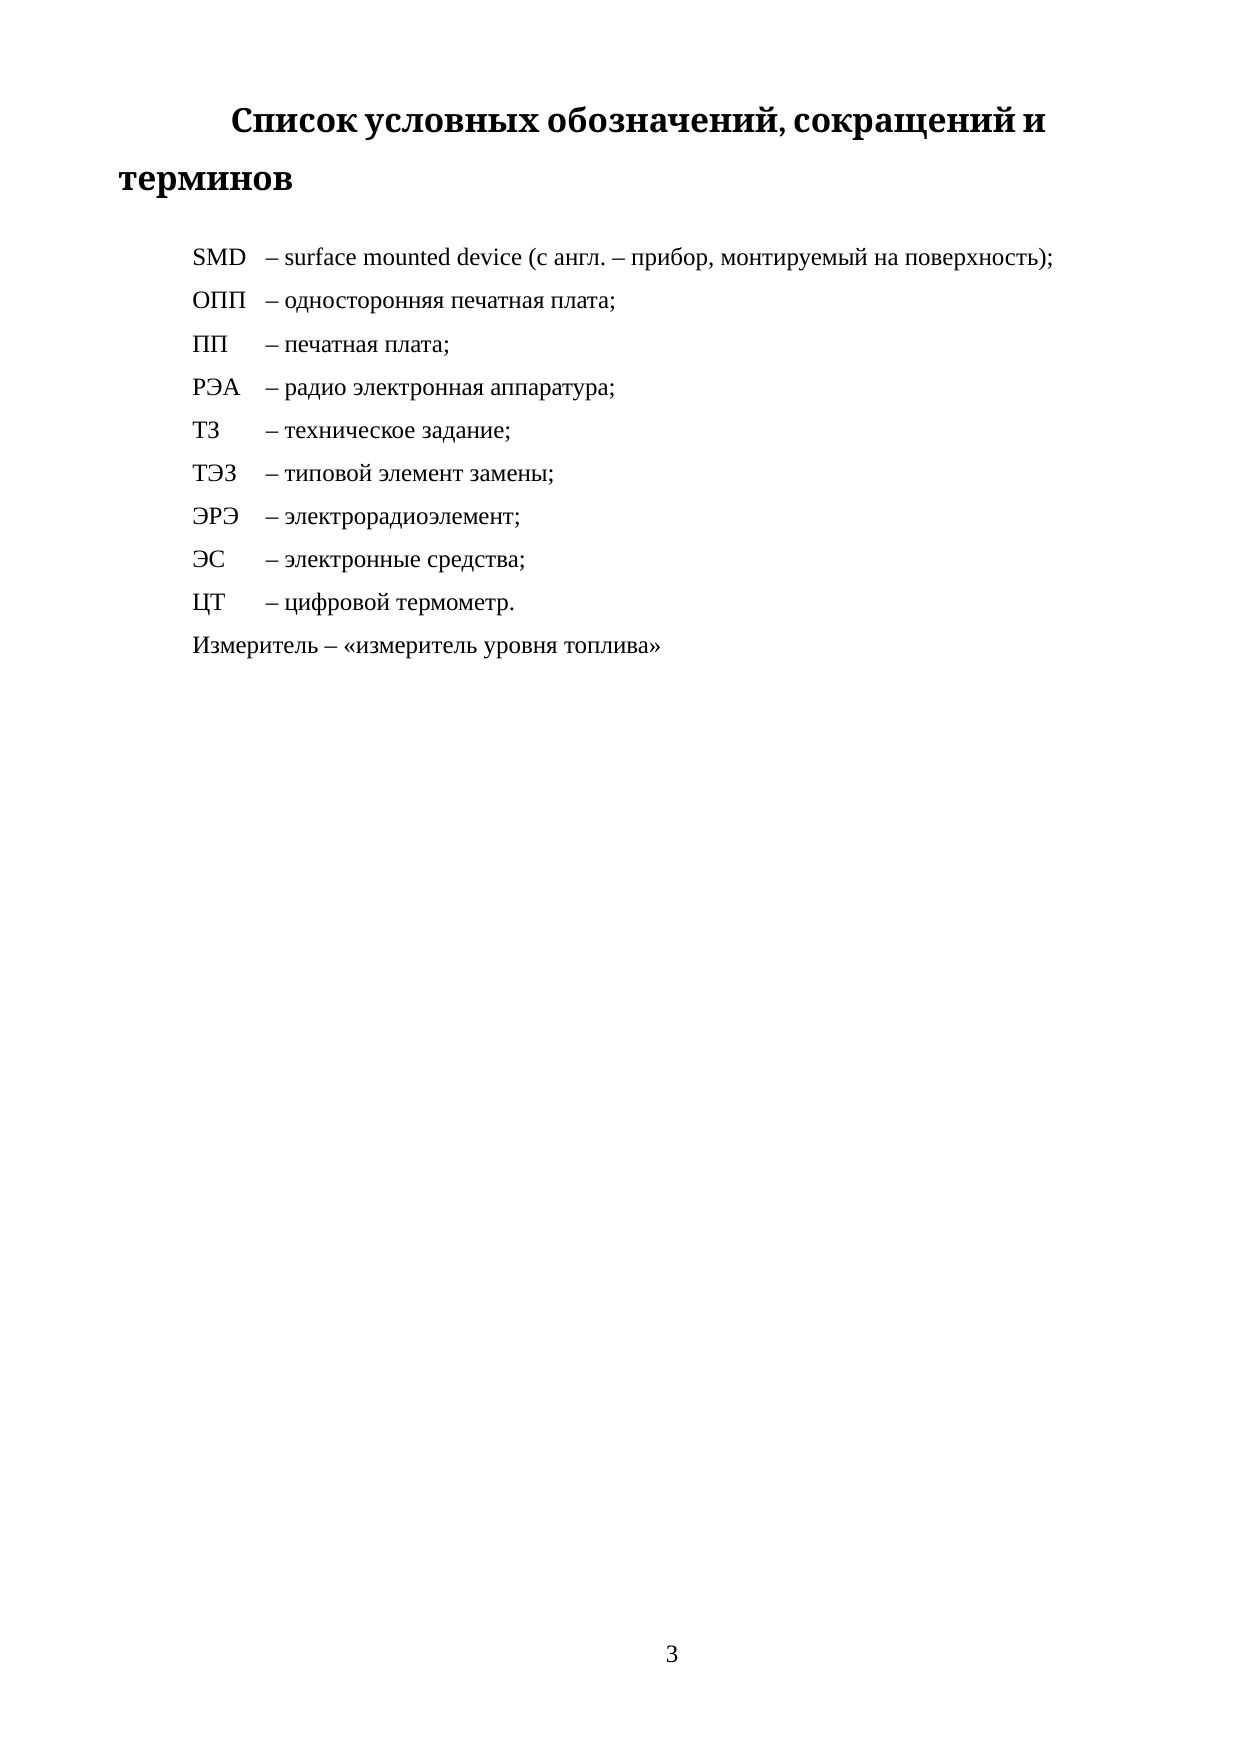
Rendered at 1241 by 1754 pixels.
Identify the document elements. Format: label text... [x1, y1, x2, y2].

text ЦТ – цифровой термометр. [118, 587, 1152, 616]
text ЭРЭ – электрорадиоэлемент; [118, 501, 1152, 530]
subtitle Список условных обозначений, сокращений и терминов [118, 102, 1152, 198]
text ТЗ – техническое задание; [118, 415, 1152, 444]
text ТЭЗ – типовой элемент замены; [118, 458, 1152, 487]
text ЭС – электронные средства; [118, 544, 1152, 573]
text Измеритель – «измеритель уровня топлива» [118, 631, 1152, 659]
text ПП – печатная плата; [118, 329, 1152, 357]
text РЭА – радио электронная аппаратура; [118, 372, 1152, 401]
text SMD – surface mounted device (c англ. – прибор, монтируемый на поверхность); [118, 242, 1152, 271]
text ОПП – односторонняя печатная плата; [118, 286, 1152, 314]
